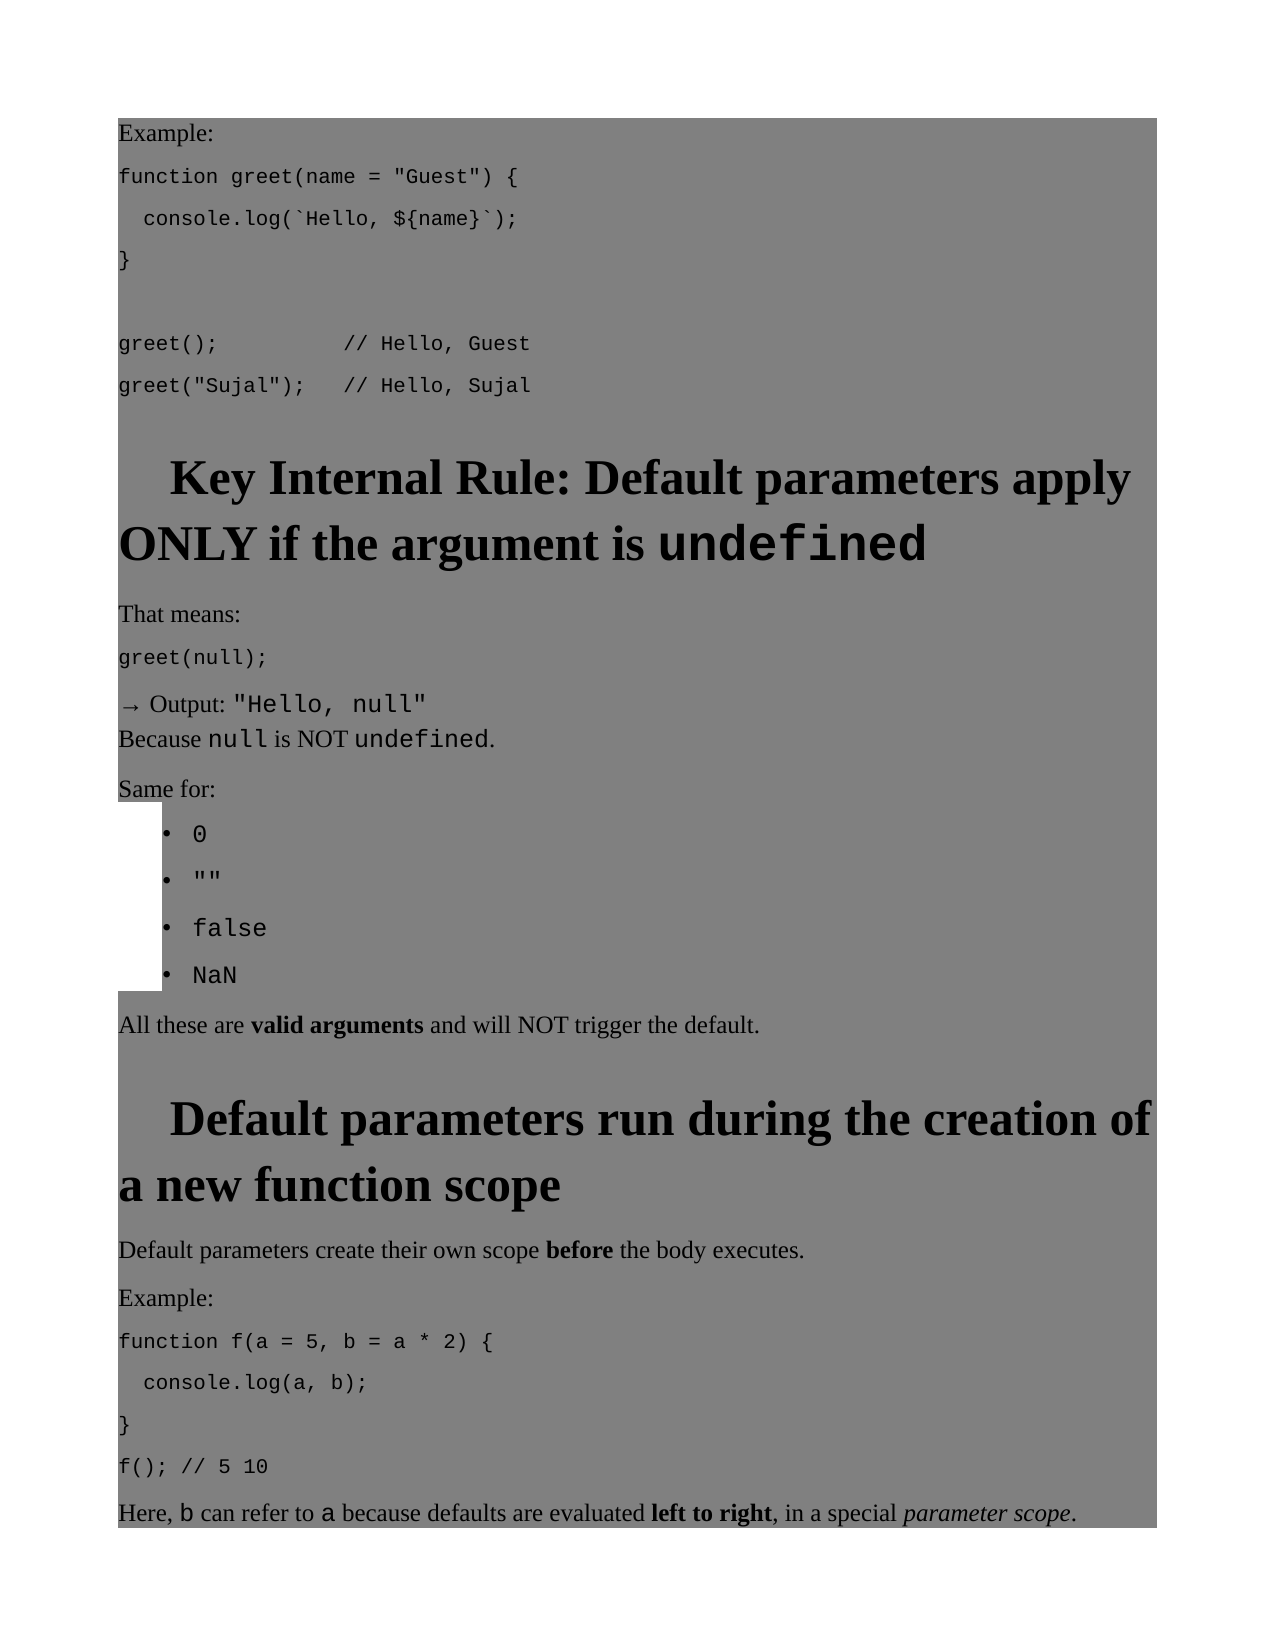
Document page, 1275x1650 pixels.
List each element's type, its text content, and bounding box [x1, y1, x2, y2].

text That means: [118, 599, 1157, 628]
subtitle 🔥 Key Internal Rule: Default parameters apply ONLY if the argument is undefined [118, 448, 1157, 576]
list "" [162, 868, 1157, 897]
list false [162, 916, 1157, 944]
text Same for: [118, 774, 1157, 802]
text function greet(name = "Guest") { [118, 166, 1157, 189]
text Example: [118, 1283, 1157, 1312]
list 0 [162, 821, 1157, 850]
text Here, b can refer to a because defaults are evaluated left to right, in a special parameter scope. [118, 1498, 1157, 1528]
text All these are valid arguments and will NOT trigger the default. [118, 1010, 1157, 1038]
subtitle 🔥 Default parameters run during the creation of a new function scope [118, 1089, 1157, 1212]
text console.log(a, b); [118, 1372, 1157, 1396]
text function f(a = 5, b = a * 2) { [118, 1331, 1157, 1354]
text f(); // 5 10 [118, 1456, 1157, 1479]
text } [118, 1414, 1157, 1438]
list NaN [162, 963, 1157, 991]
text console.log(`Hello, ${name}`); [118, 207, 1157, 231]
text } [118, 249, 1157, 273]
text greet("Sujal"); // Hello, Sujal [118, 374, 1157, 398]
text greet(); // Hello, Guest [118, 333, 1157, 356]
text Default parameters create their own scope before the body executes. [118, 1235, 1157, 1264]
text Example: [118, 118, 1157, 147]
text → Output: "Hello, null" Because null is NOT undefined. [118, 689, 1157, 754]
text greet(null); [118, 647, 1157, 671]
